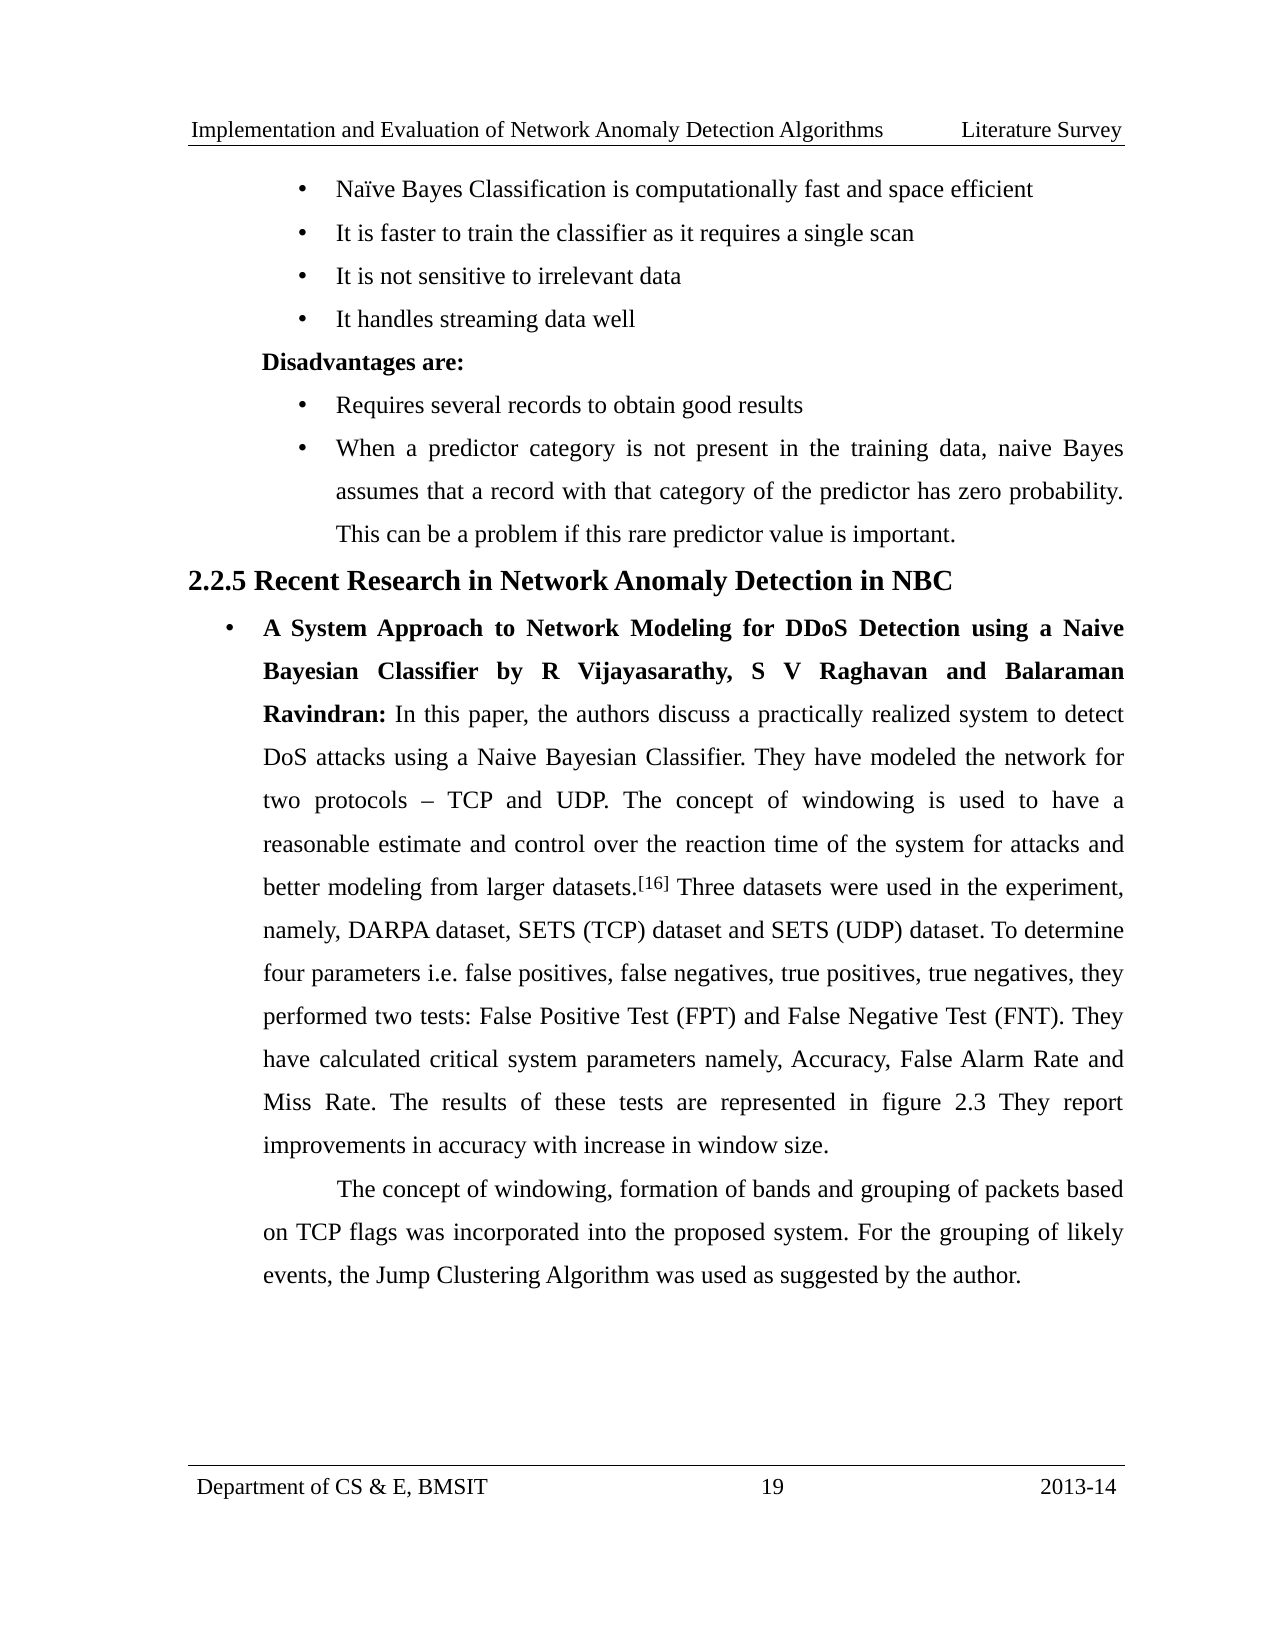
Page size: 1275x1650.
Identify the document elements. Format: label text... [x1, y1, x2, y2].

subtitle 2.2.5 Recent Research in Network Anomaly Detection in NBC [150, 563, 1125, 596]
list Naïve Bayes Classification is computationally fast and space efficient [298, 174, 1125, 203]
text Disadvantages are: [262, 347, 1125, 376]
list It is not sensitive to irrelevant data [298, 261, 1125, 289]
list It handles streaming data well [298, 304, 1125, 333]
list When a predictor category is not present in the training data, naive Bayes assumes that a record with that category of the predictor has zero probability. This can be a problem if this rare predictor value is important. [298, 433, 1125, 548]
list Requires several records to obtain good results [298, 390, 1125, 419]
list It is faster to train the classifier as it requires a single scan [298, 218, 1125, 246]
list A System Approach to Network Modeling for DDoS Detection using a Naive Bayesian Classifier by R Vijayasarathy, S V Raghavan and Balaraman Ravindran: In this paper, the authors discuss a practically realized system to detect DoS attacks using a Naive Bayesian Classifier. They have modeled the network for two protocols – TCP and UDP. The concept of windowing is used to have a reasonable estimate and control over the reaction time of the system for attacks and better modeling from larger datasets.[16] Three datasets were used in the experiment, namely, DARPA dataset, SETS (TCP) dataset and SETS (UDP) dataset. To determine four parameters i.e. false positives, false negatives, true positives, true negatives, they performed two tests: False Positive Test (FPT) and False Negative Test (FNT). They have calculated critical system parameters namely, Accuracy, False Alarm Rate and Miss Rate. The results of these tests are represented in figure 2.3 They report improvements in accuracy with increase in window size. The concept of windowing, formation of bands and grouping of packets based on TCP flags was incorporated into the proposed system. For the grouping of likely events, the Jump Clustering Algorithm was used as suggested by the author. [225, 613, 1125, 1289]
